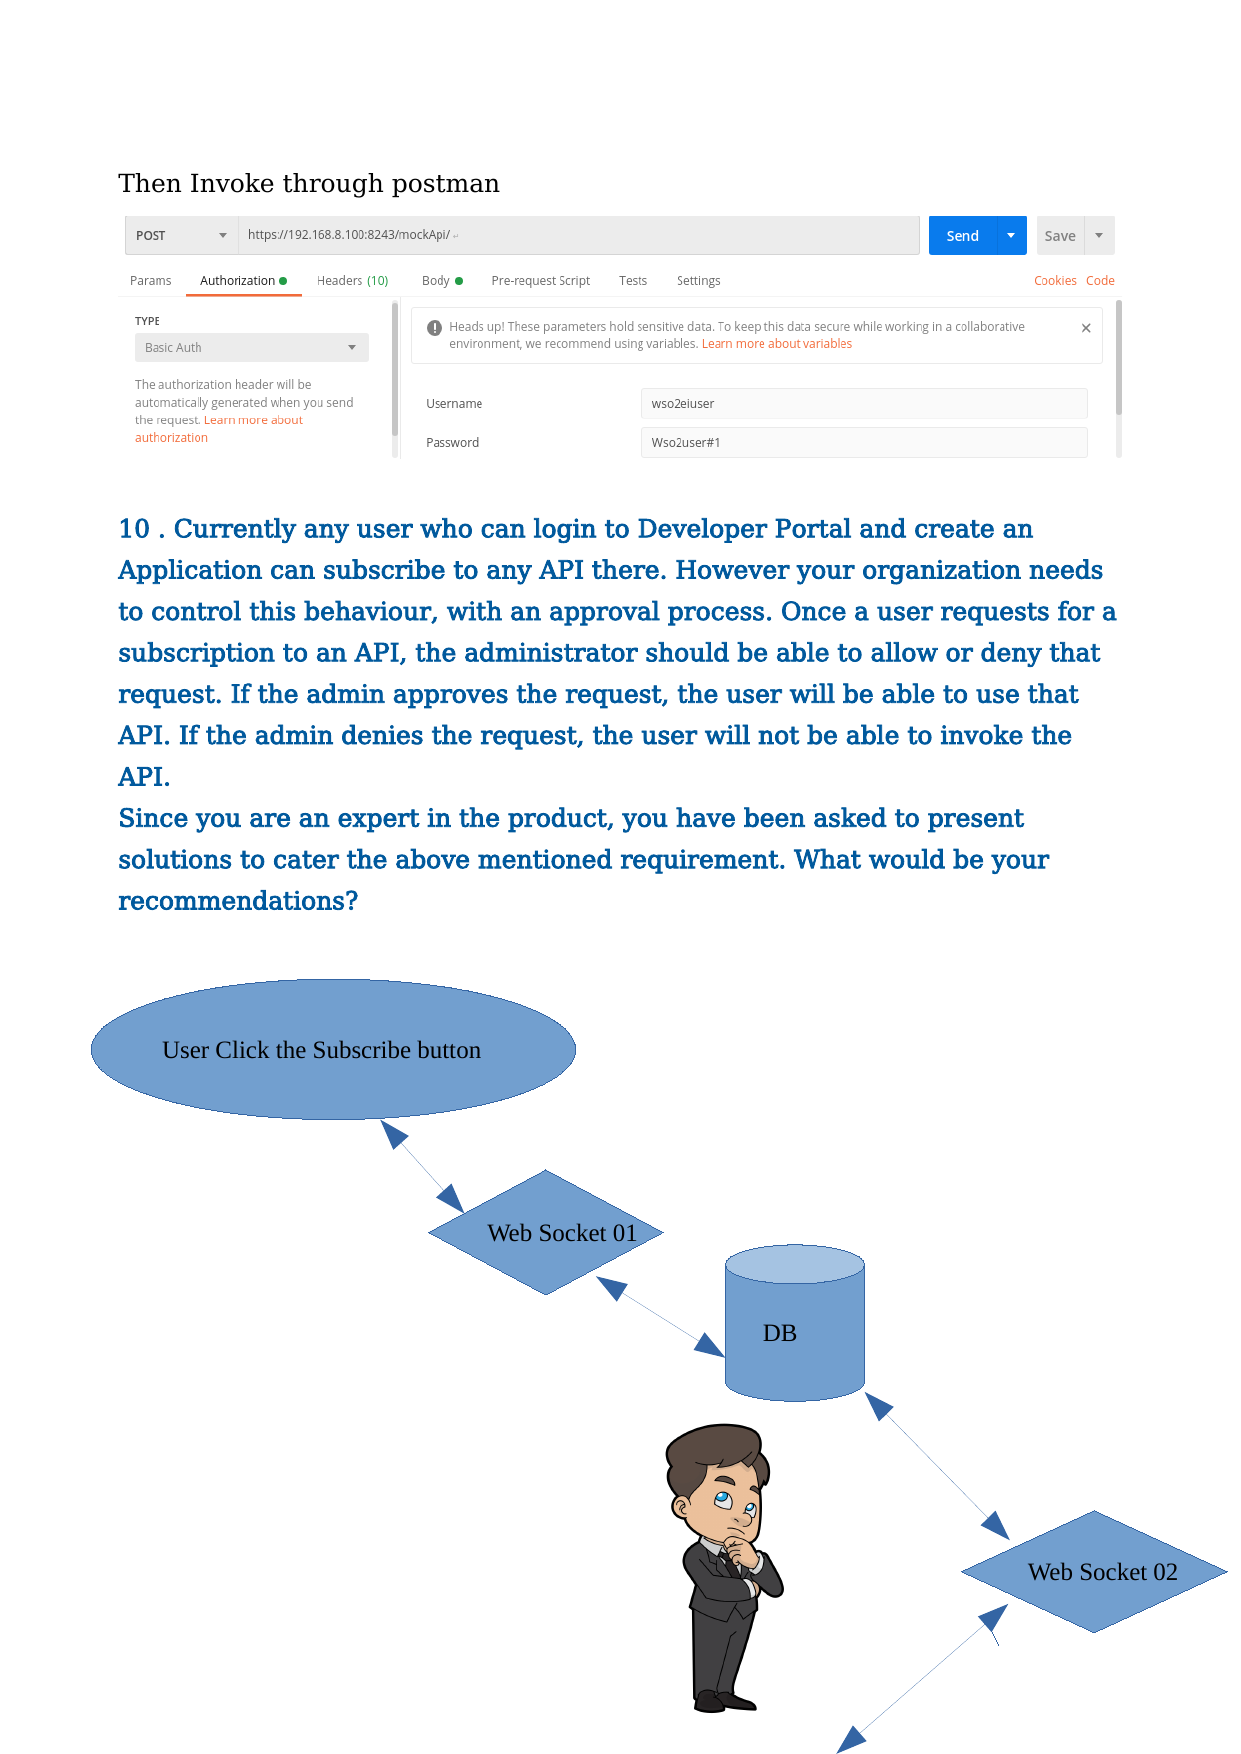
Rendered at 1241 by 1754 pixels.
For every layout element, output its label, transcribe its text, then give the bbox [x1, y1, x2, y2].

text Then Invoke through postman [118, 167, 1122, 197]
text Since you are an expert in the product, you have been asked to present solutions to cater the above mentioned requirement. What would be your recommendations? [118, 802, 1122, 914]
picture [118, 216, 1123, 459]
text 10 . Currently any user who can login to Developer Portal and create an Application can subscribe to any API there. However your organization needs to control this behaviour, with an approval process. Once a user requests for a subscription to an API, the administrator should be able to allow or deny that request. If the admin approves the request, the user will be able to use that API. If the admin denies the request, the user will not be able to invoke the API. [118, 512, 1122, 791]
picture [647, 1415, 805, 1722]
